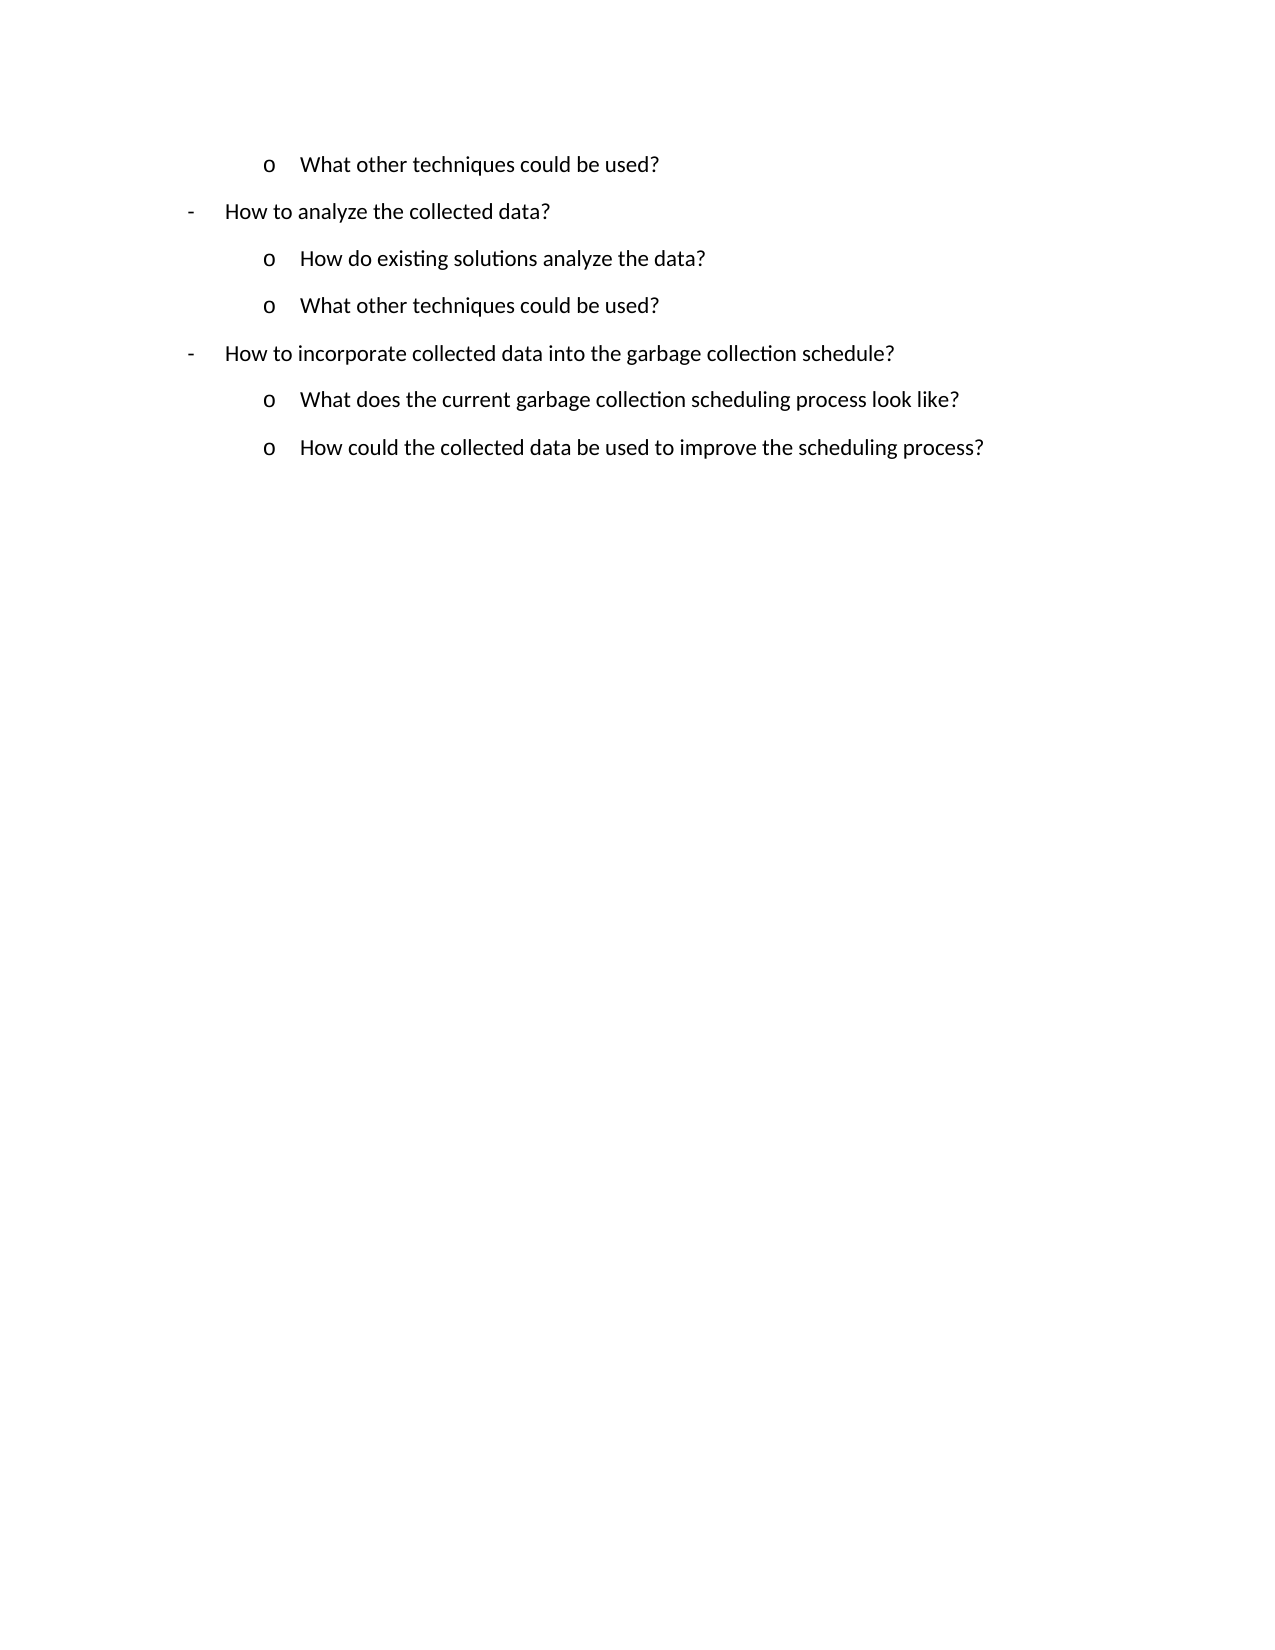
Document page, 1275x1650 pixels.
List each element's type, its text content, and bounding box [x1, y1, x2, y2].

list How do existing solutions analyze the data? [262, 244, 1125, 273]
list What other techniques could be used? [262, 150, 1125, 179]
list How to incorporate collected data into the garbage collection schedule? [187, 339, 1125, 367]
list What does the current garbage collection scheduling process look like? [262, 385, 1125, 414]
list What other techniques could be used? [262, 291, 1125, 321]
list How could the collected data be used to improve the scheduling process? [262, 433, 1125, 462]
list How to analyze the collected data? [187, 197, 1125, 226]
